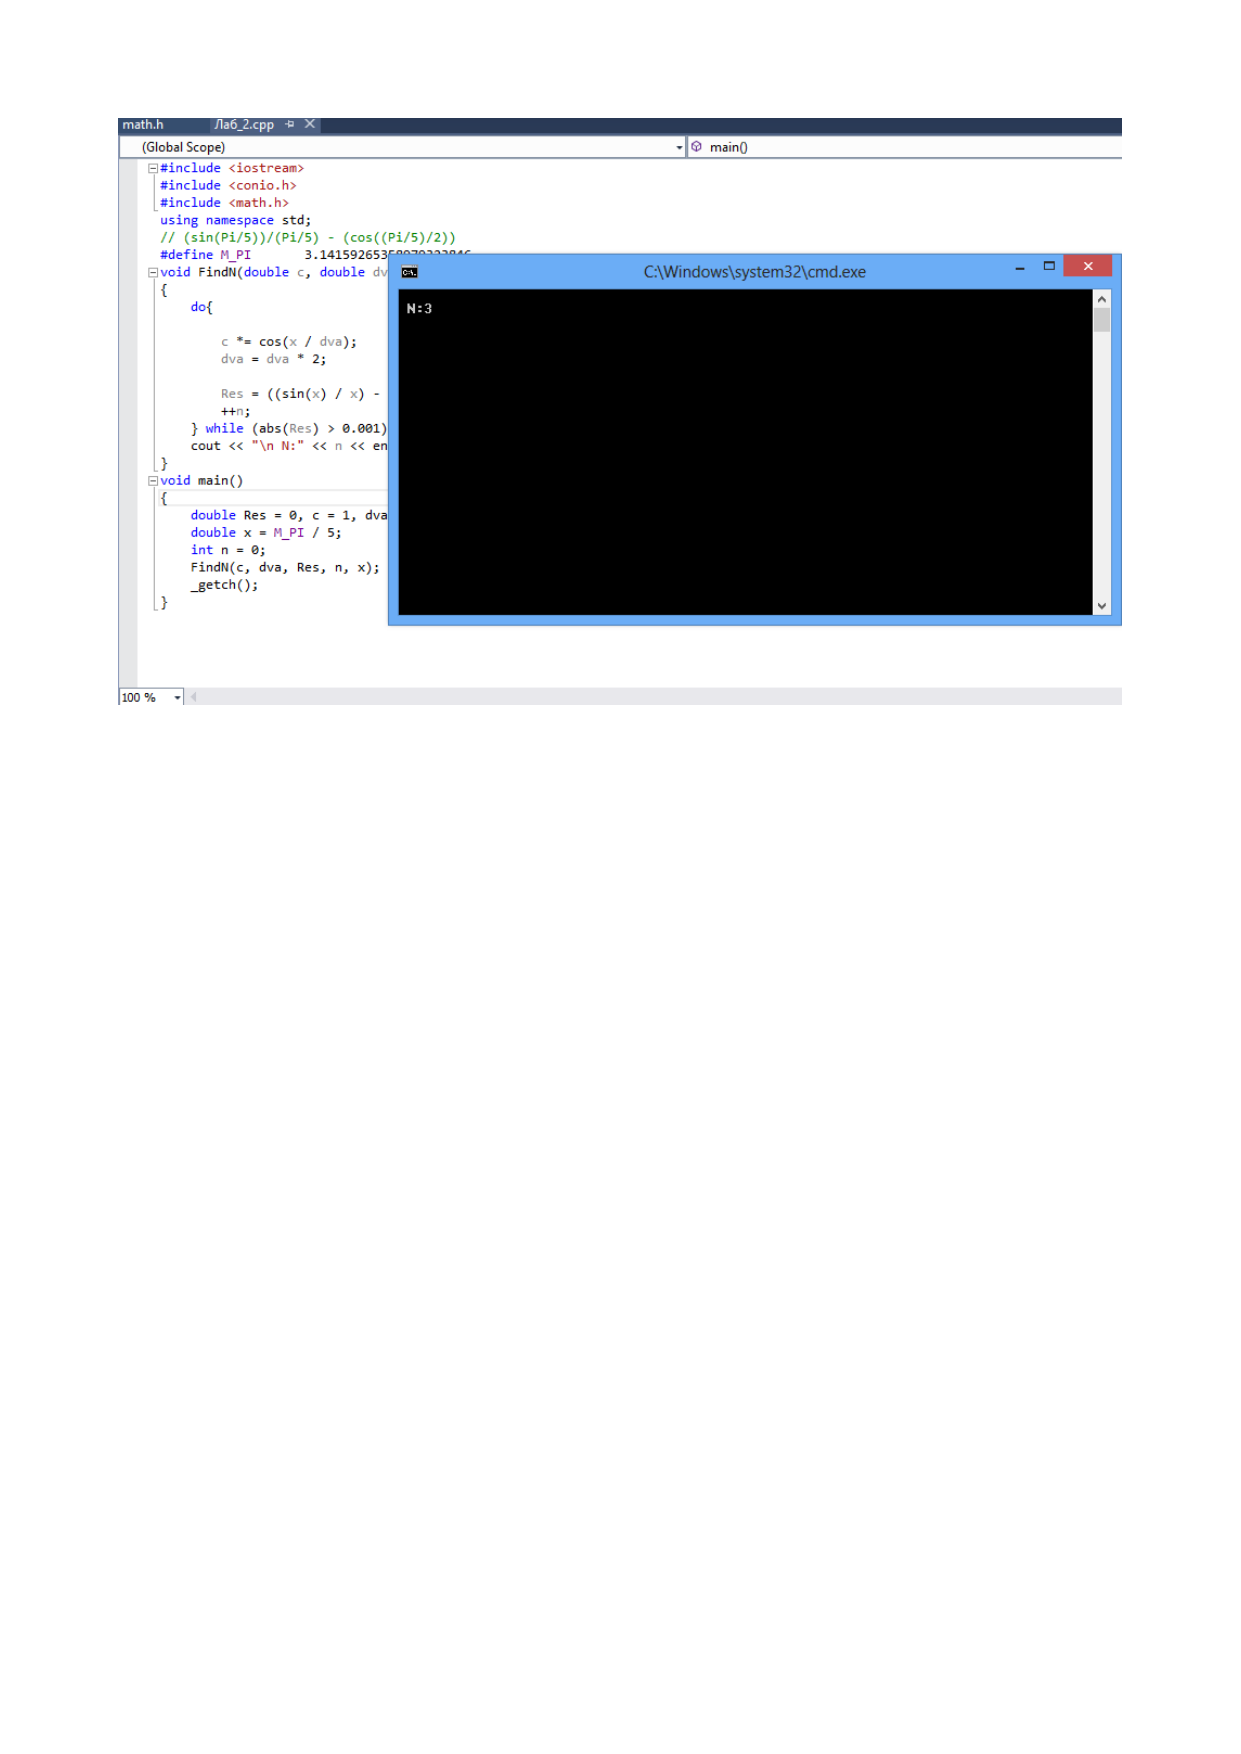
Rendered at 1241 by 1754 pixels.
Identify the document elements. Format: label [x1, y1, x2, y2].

picture [118, 118, 1122, 705]
